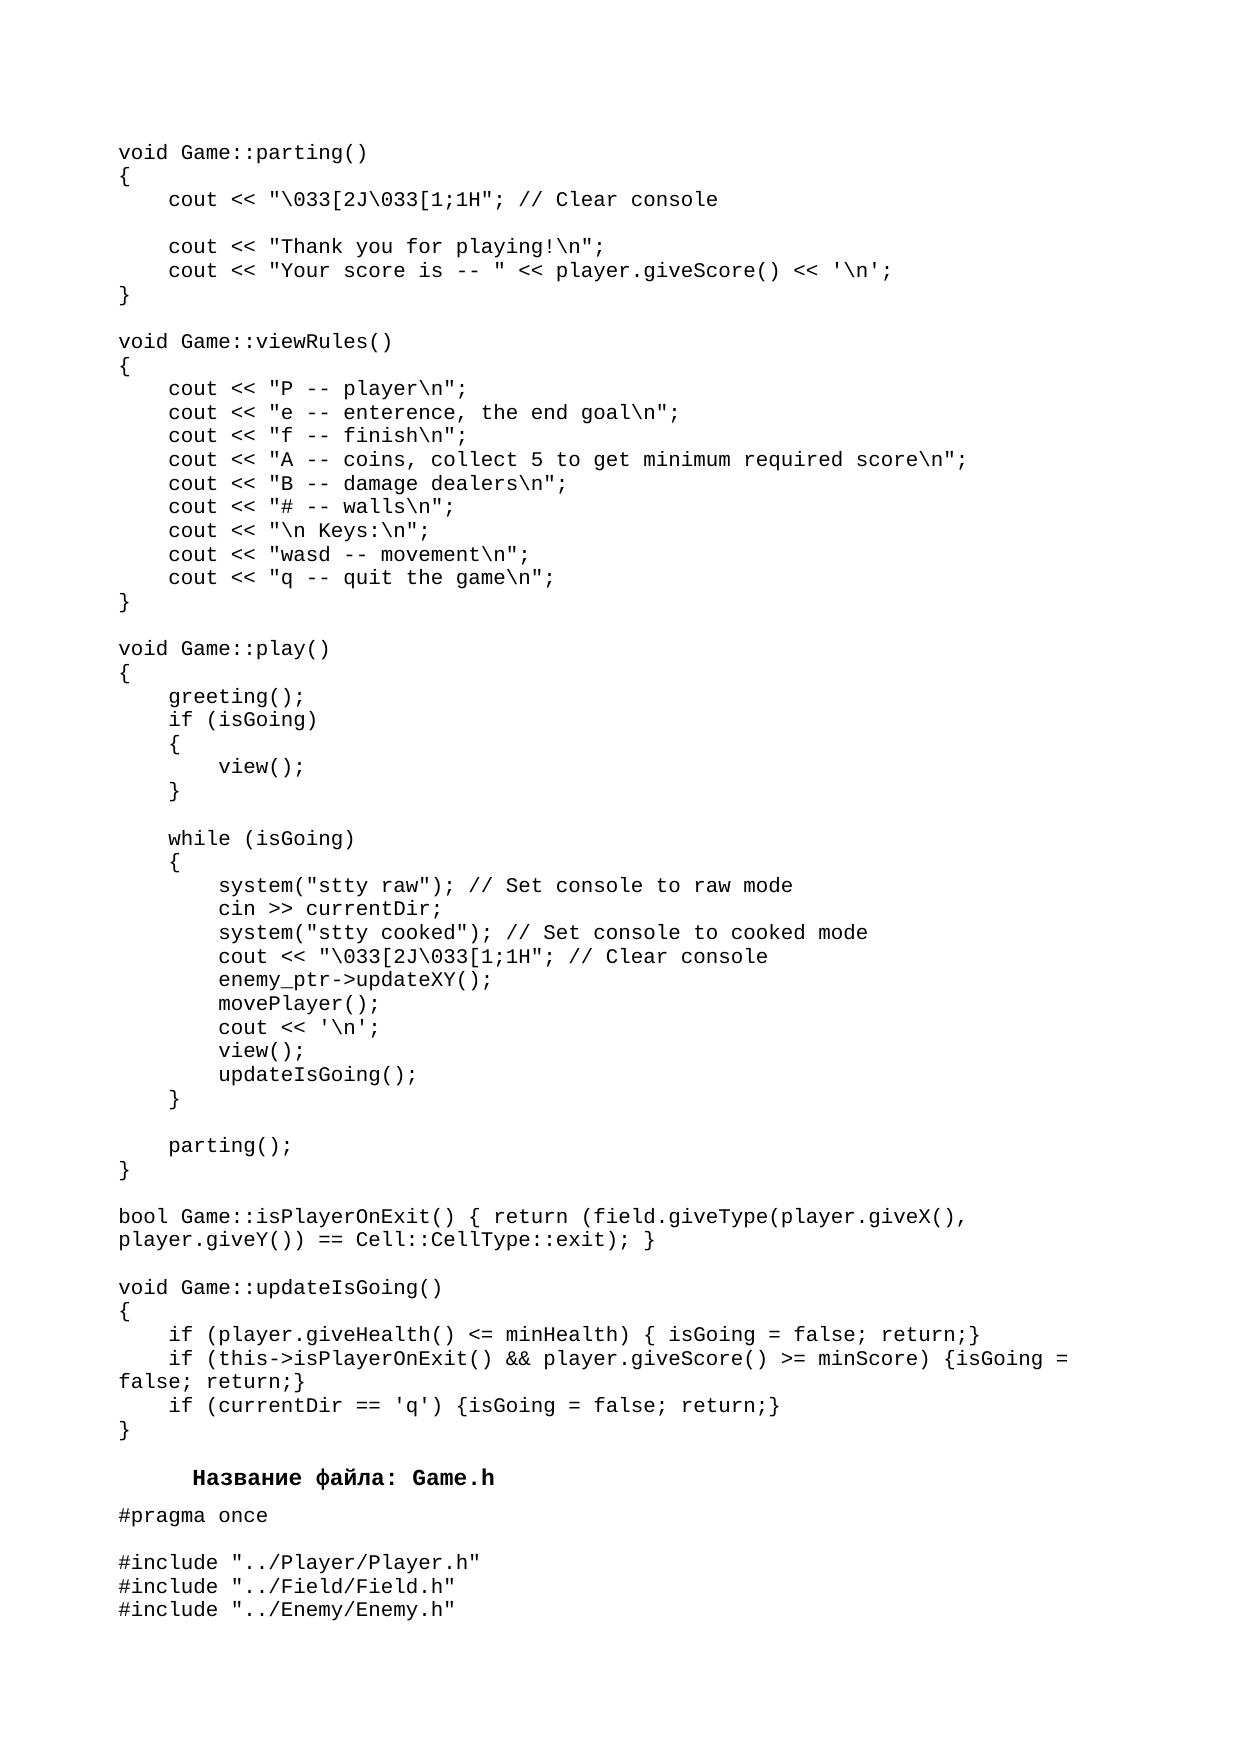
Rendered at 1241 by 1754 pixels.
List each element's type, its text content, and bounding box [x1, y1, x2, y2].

text cout << "Thank you for playing!\n"; [118, 236, 1122, 260]
text { [118, 354, 1122, 378]
text Название файла: Game.h [118, 1466, 1122, 1492]
text cout << "A -- coins, collect 5 to get minimum required score\n"; [118, 449, 1122, 473]
text view(); [118, 1040, 1122, 1064]
text { [118, 733, 1122, 757]
text { [118, 851, 1122, 875]
text { [118, 662, 1122, 686]
text bool Game::isPlayerOnExit() { return (field.giveType(player.giveX(), player.giveY()) == Cell::CellType::exit); } [118, 1206, 1122, 1253]
text if (player.giveHealth() <= minHealth) { isGoing = false; return;} [118, 1324, 1122, 1348]
text #include "../Field/Field.h" [118, 1576, 1122, 1599]
text updateIsGoing(); [118, 1064, 1122, 1088]
text if (currentDir == 'q') {isGoing = false; return;} [118, 1395, 1122, 1419]
text void Game::updateIsGoing() [118, 1277, 1122, 1300]
text { [118, 165, 1122, 189]
text movePlayer(); [118, 993, 1122, 1017]
text { [118, 1300, 1122, 1324]
text parting(); [118, 1135, 1122, 1158]
text void Game::play() [118, 638, 1122, 662]
text cout << "# -- walls\n"; [118, 496, 1122, 520]
text cin >> currentDir; [118, 898, 1122, 922]
text #include "../Player/Player.h" [118, 1552, 1122, 1576]
text if (this->isPlayerOnExit() && player.giveScore() >= minScore) {isGoing = false; return;} [118, 1348, 1122, 1395]
text if (isGoing) [118, 709, 1122, 733]
text cout << "Your score is -- " << player.giveScore() << '\n'; [118, 260, 1122, 284]
text system("stty cooked"); // Set console to cooked mode [118, 922, 1122, 946]
text cout << "wasd -- movement\n"; [118, 544, 1122, 567]
text #pragma once [118, 1505, 1122, 1528]
text view(); [118, 757, 1122, 780]
text void Game::viewRules() [118, 331, 1122, 354]
text } [118, 1158, 1122, 1182]
text cout << '\n'; [118, 1017, 1122, 1040]
text greeting(); [118, 686, 1122, 709]
text cout << "\033[2J\033[1;1H"; // Clear console [118, 946, 1122, 969]
text } [118, 591, 1122, 615]
text while (isGoing) [118, 827, 1122, 851]
text } [118, 780, 1122, 804]
text cout << "B -- damage dealers\n"; [118, 473, 1122, 496]
text void Game::parting() [118, 142, 1122, 165]
text cout << "f -- finish\n"; [118, 426, 1122, 449]
text cout << "q -- quit the game\n"; [118, 567, 1122, 591]
text } [118, 1088, 1122, 1111]
text system("stty raw"); // Set console to raw mode [118, 875, 1122, 898]
text #include "../Enemy/Enemy.h" [118, 1599, 1122, 1623]
text } [118, 1419, 1122, 1442]
text cout << "\n Keys:\n"; [118, 520, 1122, 544]
text cout << "P -- player\n"; [118, 378, 1122, 402]
text cout << "e -- enterence, the end goal\n"; [118, 402, 1122, 426]
text enemy_ptr->updateXY(); [118, 969, 1122, 993]
text } [118, 284, 1122, 307]
text cout << "\033[2J\033[1;1H"; // Clear console [118, 189, 1122, 213]
